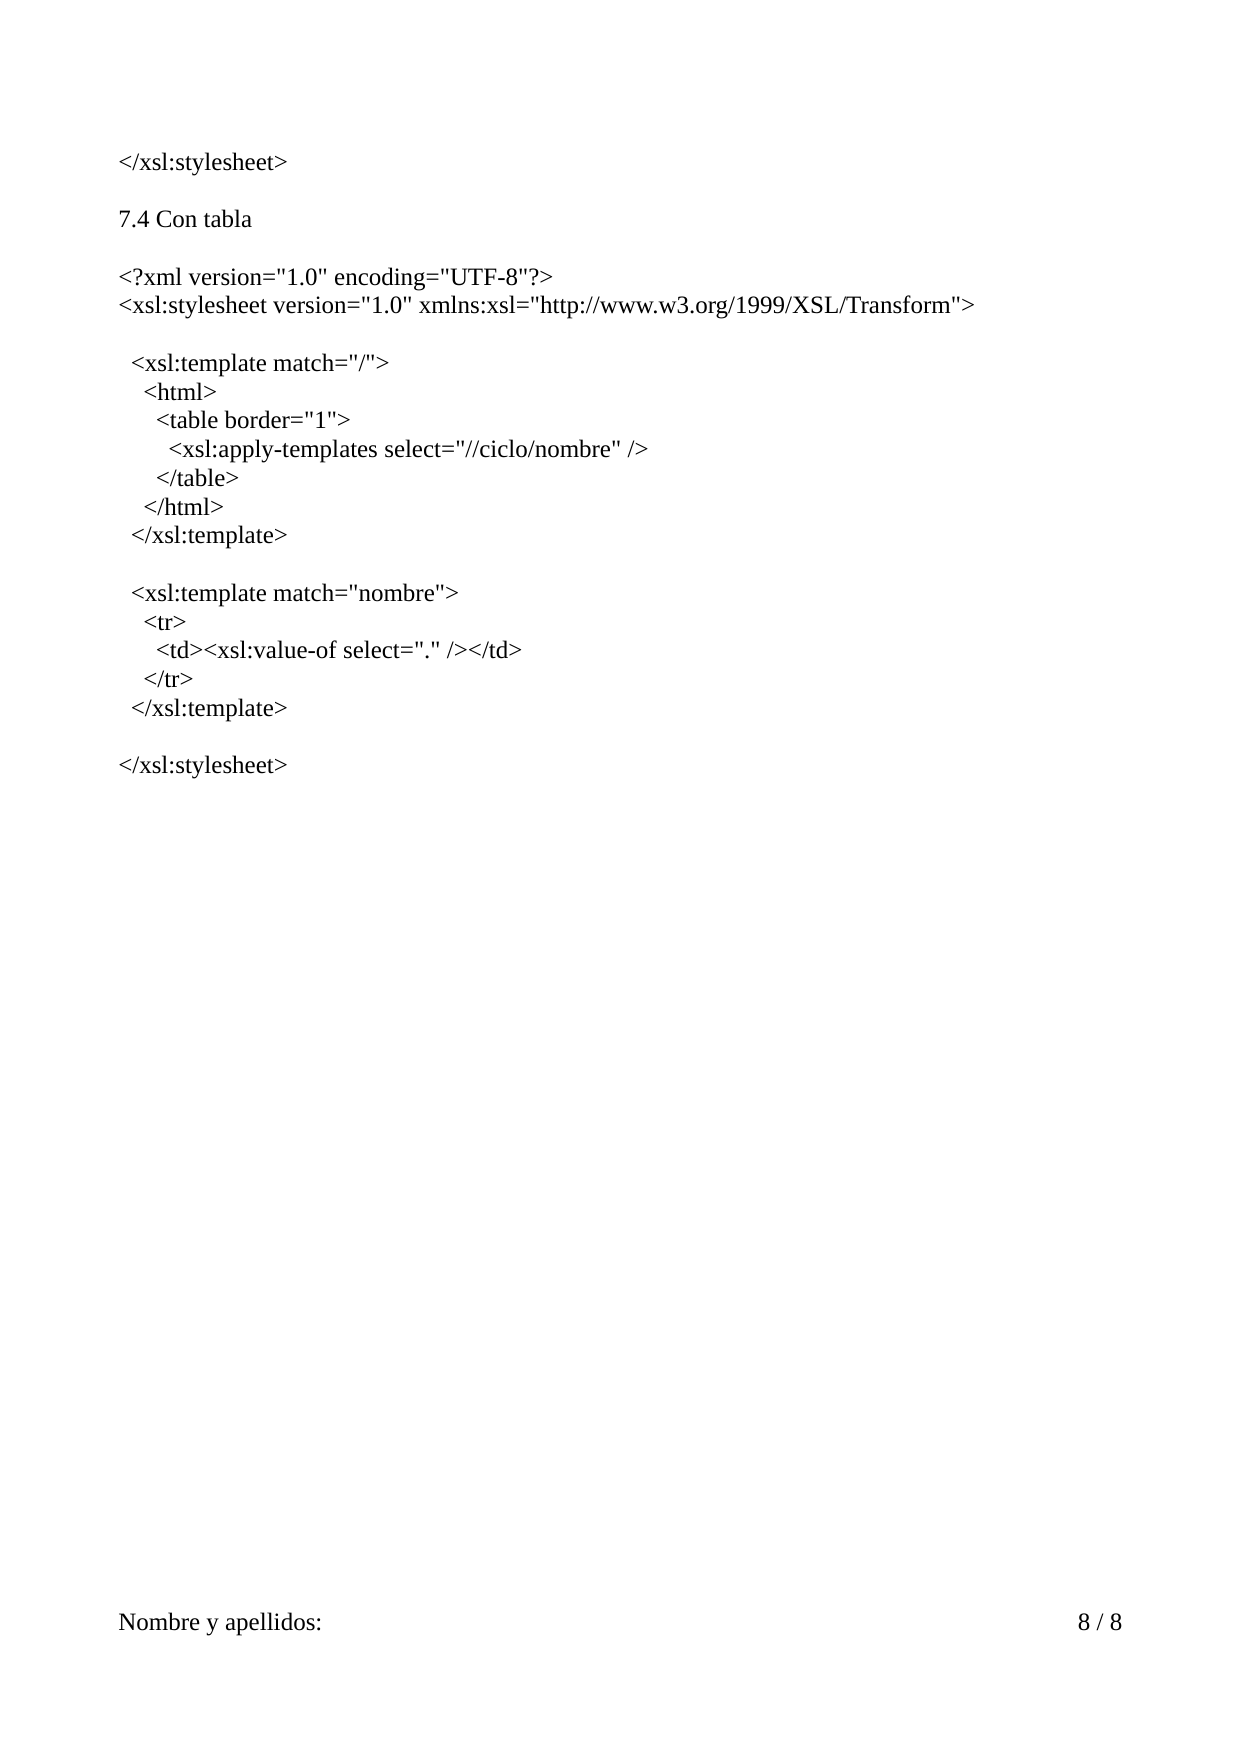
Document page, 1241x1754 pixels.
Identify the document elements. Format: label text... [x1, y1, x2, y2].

text <table border="1"> [118, 406, 1122, 434]
text <xsl:stylesheet version="1.0" xmlns:xsl="http://www.w3.org/1999/XSL/Transform"> [118, 291, 1122, 319]
text <xsl:template match="nombre"> [118, 578, 1122, 607]
text <xsl:template match="/"> [118, 348, 1122, 377]
text </xsl:stylesheet> [118, 147, 1122, 176]
text 7.4 Con tabla [118, 204, 1122, 233]
text <html> [118, 377, 1122, 406]
text </xsl:stylesheet> [118, 751, 1122, 779]
text </xsl:template> [118, 693, 1122, 722]
text </xsl:template> [118, 521, 1122, 549]
text </html> [118, 492, 1122, 521]
text <?xml version="1.0" encoding="UTF-8"?> [118, 262, 1122, 291]
text <td><xsl:value-of select="." /></td> [118, 636, 1122, 664]
text <xsl:apply-templates select="//ciclo/nombre" /> [118, 434, 1122, 463]
text </tr> [118, 664, 1122, 693]
text <tr> [118, 607, 1122, 636]
text </table> [118, 463, 1122, 492]
